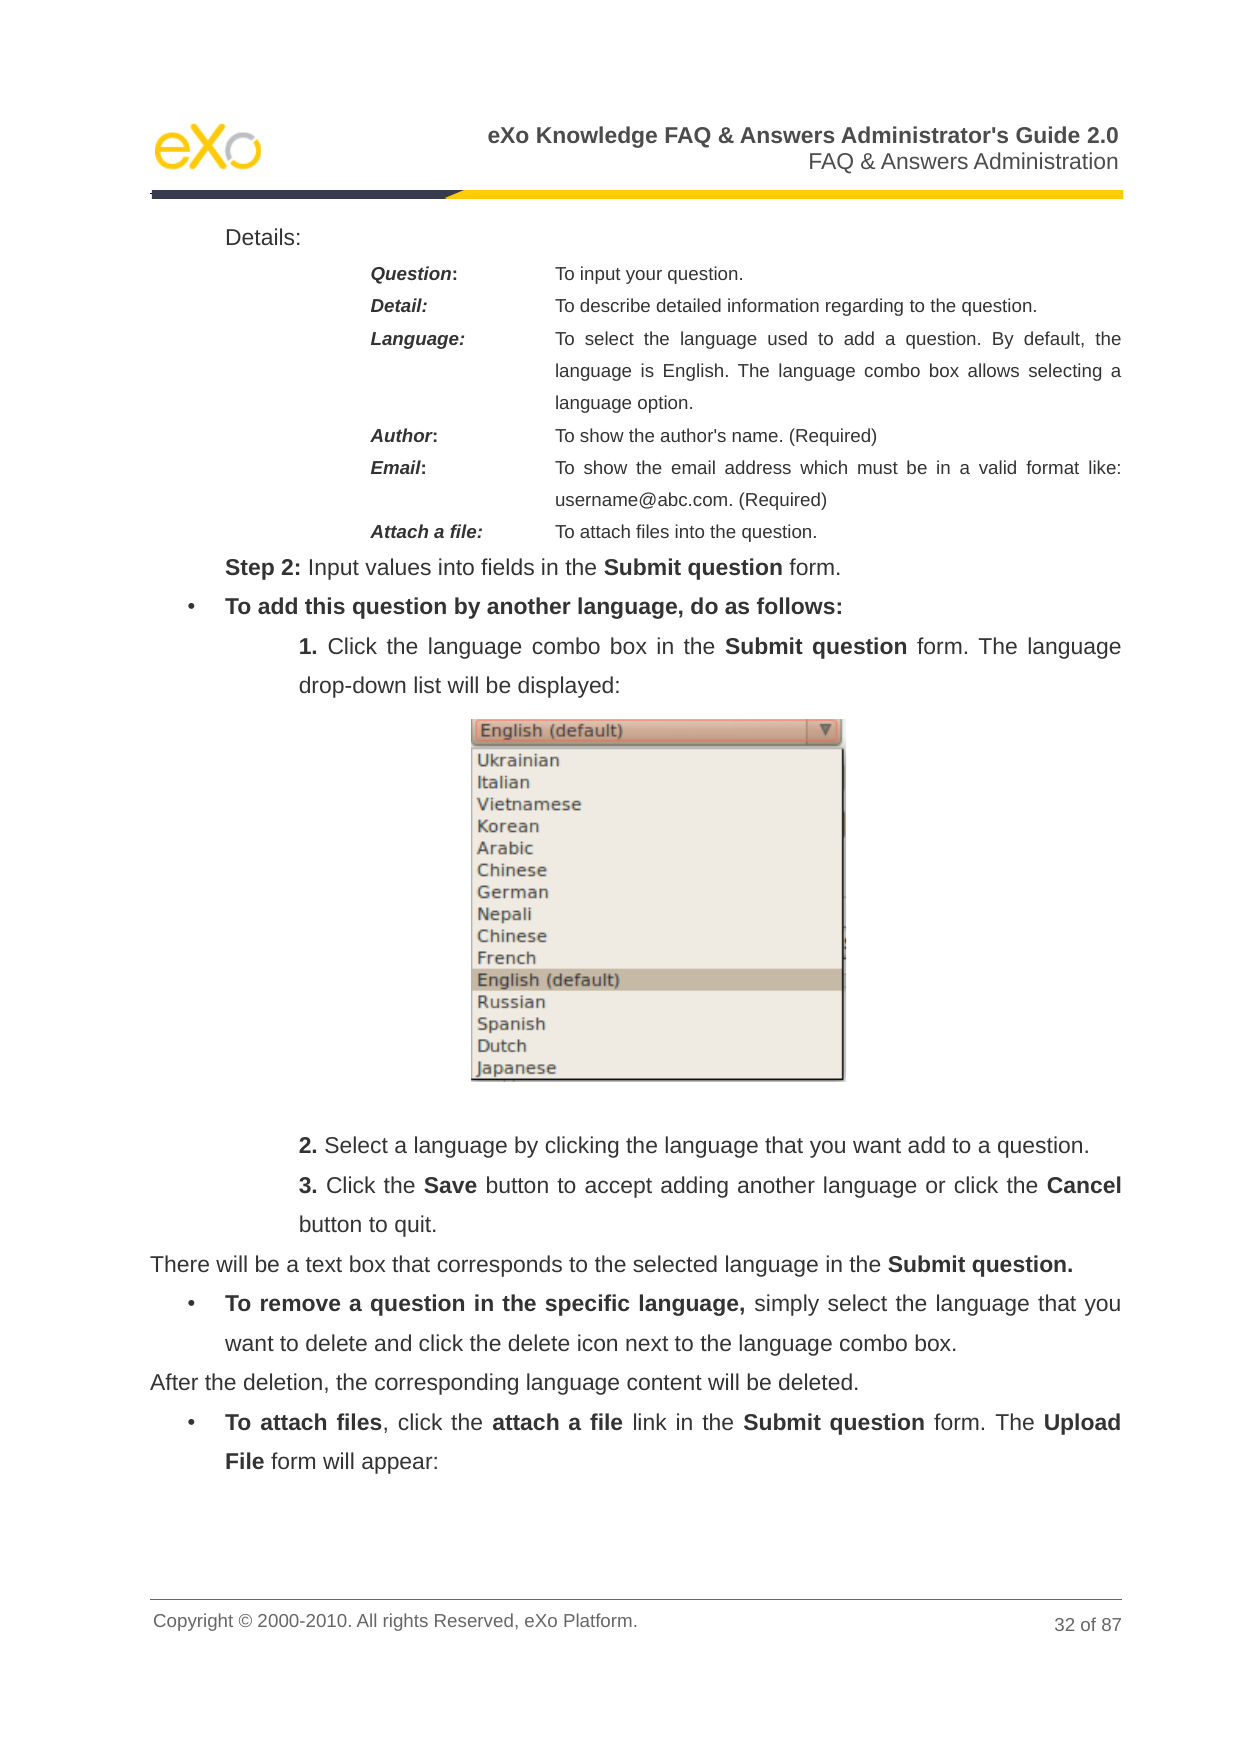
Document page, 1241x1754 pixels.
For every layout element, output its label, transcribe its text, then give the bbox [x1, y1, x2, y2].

list 1. Click the language combo box in the Submit question form. The language drop-down list will be displayed: [261, 633, 1122, 698]
list To add this question by another language, do as follows: [187, 593, 1122, 619]
text Question: To input your question. [370, 263, 1122, 284]
text Email: To show the email address which must be in a valid format like: username@abc.com. (Required) [370, 457, 1122, 511]
text There will be a text box that corresponds to the selected language in the Submit question. [3, 1251, 1122, 1277]
text Author: To show the author's name. (Required) [370, 424, 1122, 446]
list 3. Click the Save button to accept adding another language or click the Cancel button to quit. [261, 1172, 1122, 1237]
list Details: [187, 223, 1122, 250]
text Language: To select the language used to add a question. By default, the language is English. The language combo box allows selecting a language option. [370, 328, 1122, 414]
text Detail: To describe detailed information regarding to the question. [370, 295, 1122, 317]
picture [151, 190, 1124, 199]
text After the deletion, the corresponding language content will be deleted. [150, 1369, 1122, 1395]
picture [471, 719, 847, 1082]
list To remove a question in the specific language, simply select the language that you want to delete and click the delete icon next to the language combo box. [187, 1290, 1122, 1356]
list Step 2: Input values into fields in the Submit question form. [187, 554, 1122, 580]
picture [155, 123, 262, 170]
text Attach a file: To attach files into the question. [370, 521, 1122, 543]
list 2. Select a language by clicking the language that you want add to a question. [261, 1132, 1122, 1158]
list To attach files, click the attach a file link in the Submit question form. The Upload File form will appear: [187, 1408, 1122, 1474]
